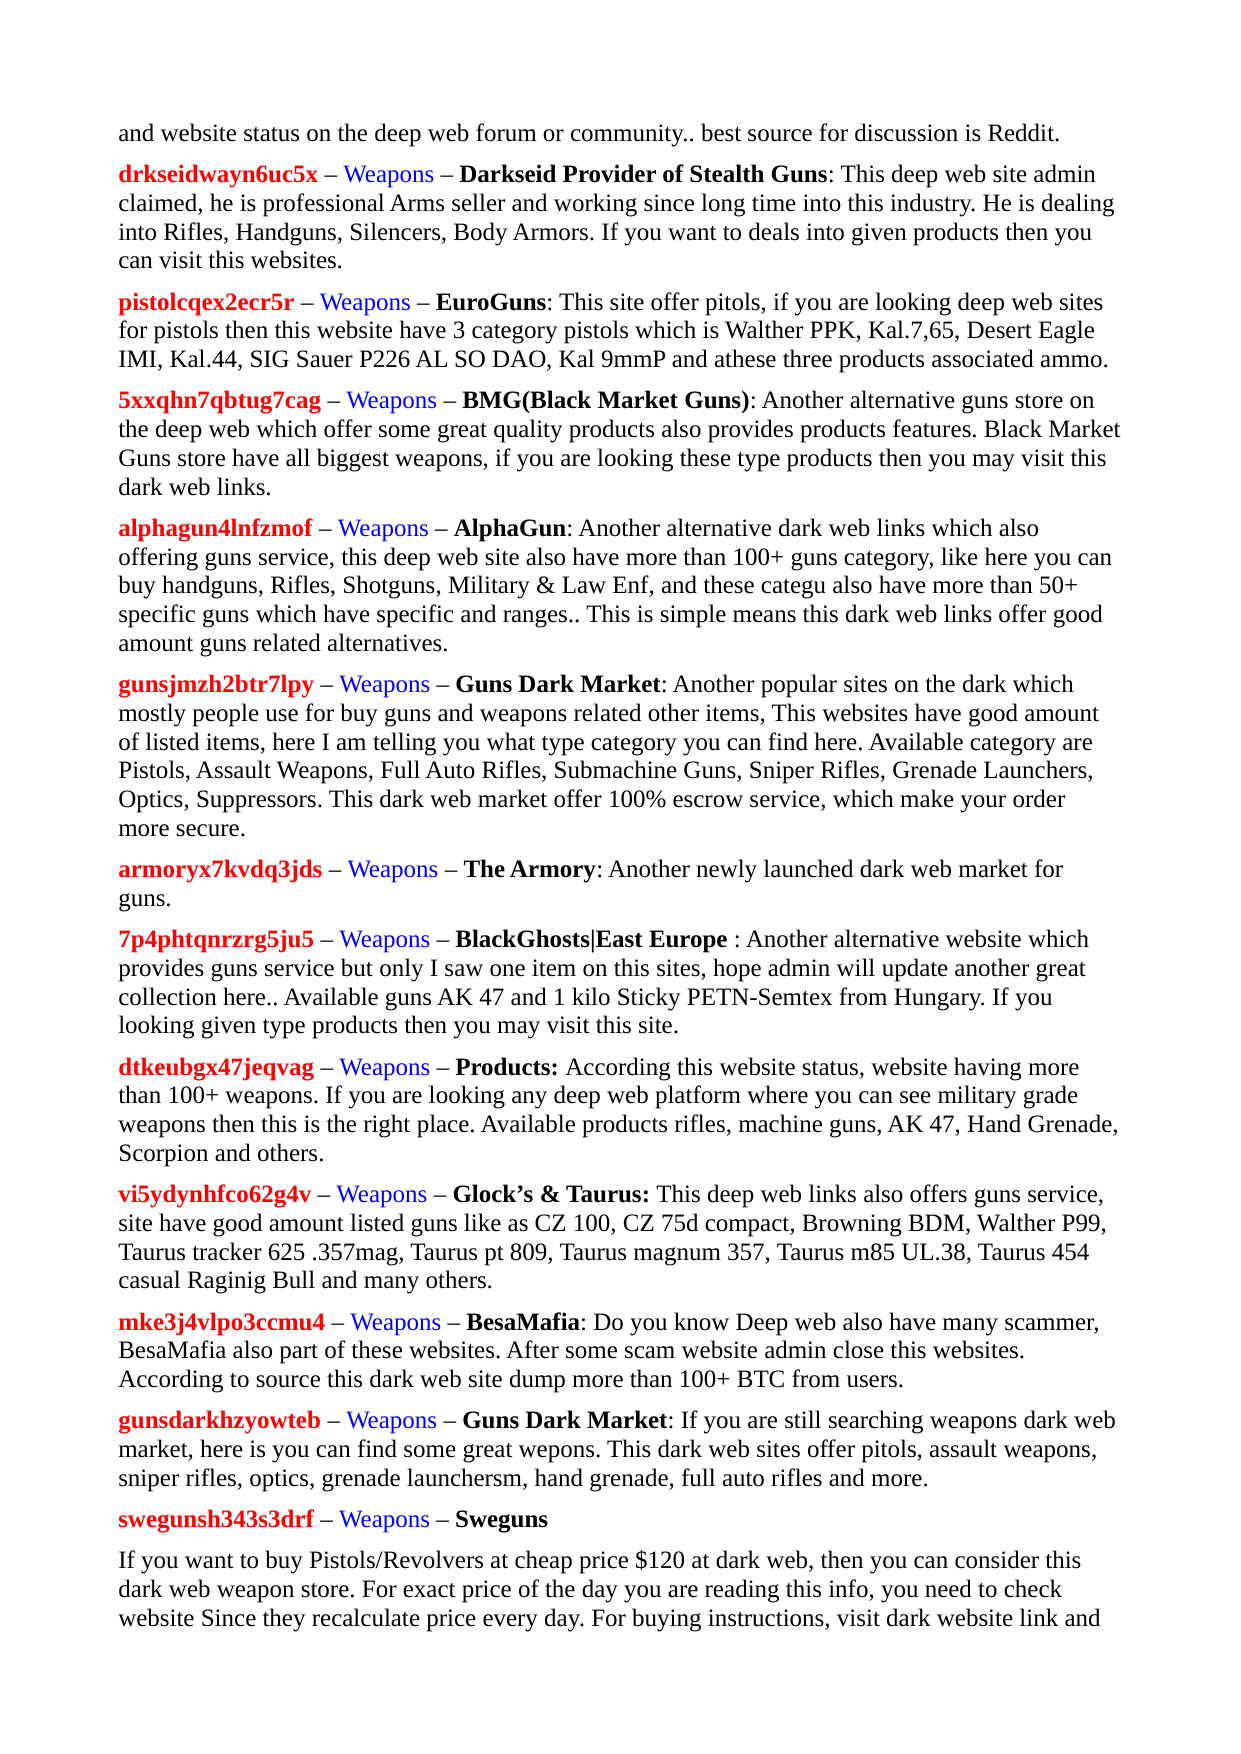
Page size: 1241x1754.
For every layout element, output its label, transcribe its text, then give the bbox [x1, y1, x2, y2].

text alphagun4lnfzmof – Weapons – AlphaGun: Another alternative dark web links which also offering guns service, this deep web site also have more than 100+ guns category, like here you can buy handguns, Rifles, Shotguns, Military & Law Enf, and these categu also have more than 50+ specific guns which have specific and ranges.. This is simple means this dark web links offer good amount guns related alternatives. [118, 513, 1122, 657]
text gunsdarkhzyowteb – Weapons – Guns Dark Market: If you are still searching weapons dark web market, here is you can find some great wepons. This dark web sites offer pitols, assault weapons, sniper rifles, optics, grenade launchersm, hand grenade, full auto rifles and more. [118, 1406, 1122, 1492]
text armoryx7kvdq3jds – Weapons – The Armory: Another newly launched dark web market for guns. [118, 854, 1122, 912]
text dtkeubgx47jeqvag – Weapons – Products: According this website status, website having more than 100+ weapons. If you are looking any deep web platform where you can see military grade weapons then this is the right place. Available products rifles, machine guns, AK 47, Hand Grenade, Scorpion and others. [118, 1052, 1122, 1167]
text gunsjmzh2btr7lpy – Weapons – Guns Dark Market: Another popular sites on the dark which mostly people use for buy guns and weapons related other items, This websites have good amount of listed items, here I am telling you what type category you can find here. Available category are Pistols, Assault Weapons, Full Auto Rifles, Submachine Guns, Sniper Rifles, Grenade Launchers, Optics, Suppressors. This dark web market offer 100% escrow service, which make your order more secure. [118, 669, 1122, 842]
text pistolcqex2ecr5r – Weapons – EuroGuns: This site offer pitols, if you are looking deep web sites for pistols then this website have 3 category pistols which is Walther PPK, Kal.7,65, Desert Eagle IMI, Kal.44, SIG Sauer P226 AL SO DAO, Kal 9mmP and athese three products associated ammo. [118, 287, 1122, 373]
text 5xxqhn7qbtug7cag – Weapons – BMG(Black Market Guns): Another alternative guns store on the deep web which offer some great quality products also provides products features. Black Market Guns store have all biggest weapons, if you are looking these type products then you may visit this dark web links. [118, 386, 1122, 501]
text and website status on the deep web forum or community.. best source for discussion is Reddit. [118, 118, 1122, 147]
text swegunsh343s3drf – Weapons – Sweguns [118, 1504, 1122, 1533]
text vi5ydynhfco62g4v – Weapons – Glock’s & Taurus: This deep web links also offers guns service, site have good amount listed guns like as CZ 100, CZ 75d compact, Browning BDM, Walther P99, Taurus tracker 625 .357mag, Taurus pt 809, Taurus magnum 357, Taurus m85 UL.38, Taurus 454 casual Raginig Bull and many others. [118, 1179, 1122, 1294]
text If you want to buy Pistols/Revolvers at cheap price $120 at dark web, then you can consider this dark web weapon store. For exact price of the day you are reading this info, you need to check website Since they recalculate price every day. For buying instructions, visit dark website link and [118, 1546, 1122, 1632]
text mke3j4vlpo3ccmu4 – Weapons – BesaMafia: Do you know Deep web also have many scammer, BesaMafia also part of these websites. After some scam website admin close this websites. According to source this dark web site dump more than 100+ BTC from users. [118, 1307, 1122, 1393]
text drkseidwayn6uc5x – Weapons – Darkseid Provider of Stealth Guns: This deep web site admin claimed, he is professional Arms seller and working since long time into this industry. He is dealing into Rifles, Handguns, Silencers, Body Armors. If you want to deals into given products then you can visit this websites. [118, 159, 1122, 274]
text 7p4phtqnrzrg5ju5 – Weapons – BlackGhosts|East Europe : Another alternative website which provides guns service but only I saw one item on this sites, hope admin will update another great collection here.. Available guns AK 47 and 1 kilo Sticky PETN-Semtex from Hungary. If you looking given type products then you may visit this site. [118, 924, 1122, 1039]
